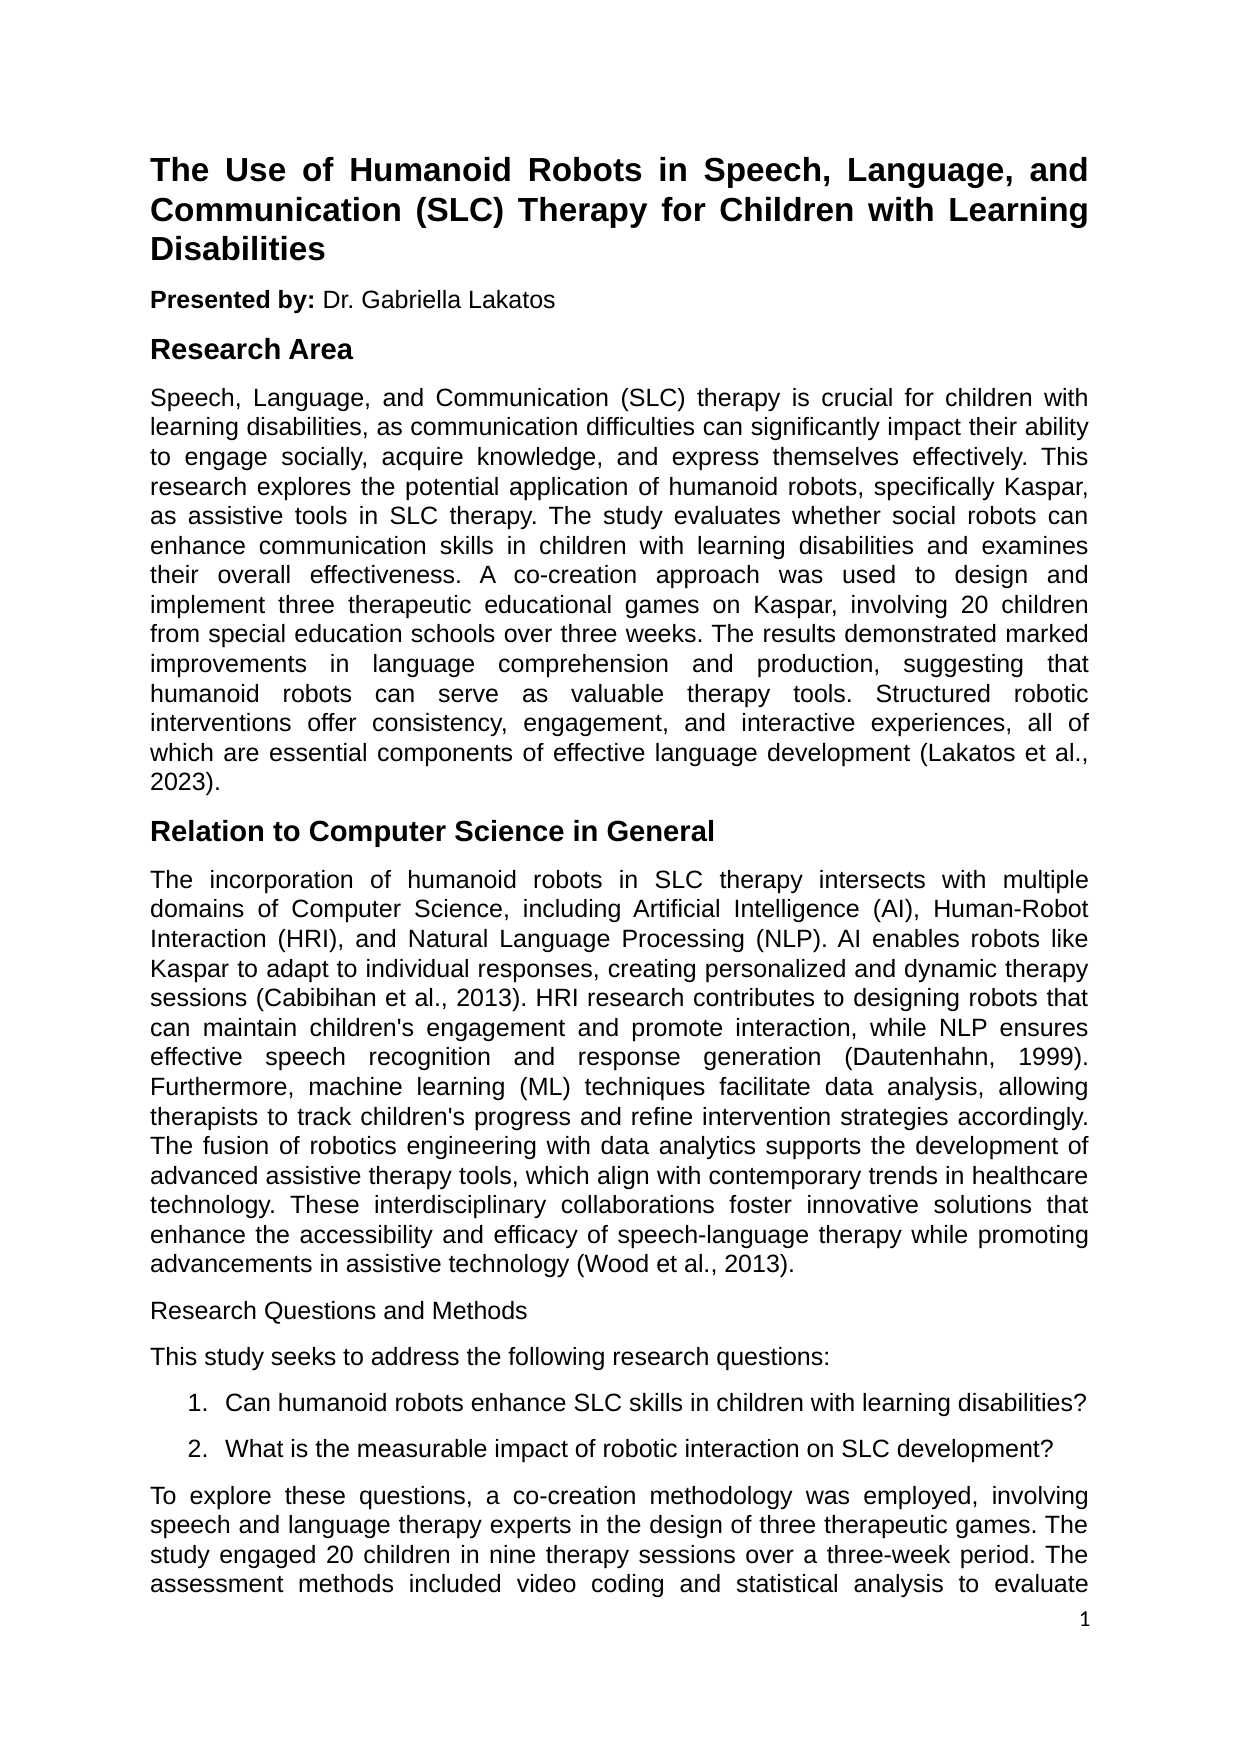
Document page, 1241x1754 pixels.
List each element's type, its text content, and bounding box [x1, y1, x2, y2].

text This study seeks to address the following research questions: [150, 1342, 1090, 1371]
list Can humanoid robots enhance SLC skills in children with learning disabilities? [187, 1388, 1090, 1417]
text Presented by: Dr. Gabriella Lakatos [150, 285, 1090, 314]
list What is the measurable impact of robotic interaction on SLC development? [187, 1434, 1090, 1463]
text To explore these questions, a co-creation methodology was employed, involving speech and language therapy experts in the design of three therapeutic games. The study engaged 20 children in nine therapy sessions over a three-week period. The assessment methods included video coding and statistical analysis to evaluate [150, 1481, 1090, 1598]
text The Use of Humanoid Robots in Speech, Language, and Communication (SLC) Therapy for Children with Learning Disabilities [150, 150, 1090, 268]
text Research Area [150, 332, 1090, 365]
text Speech, Language, and Communication (SLC) therapy is crucial for children with learning disabilities, as communication difficulties can significantly impact their ability to engage socially, acquire knowledge, and express themselves effectively. This research explores the potential application of humanoid robots, specifically Kaspar, as assistive tools in SLC therapy. The study evaluates whether social robots can enhance communication skills in children with learning disabilities and examines their overall effectiveness. A co-creation approach was used to design and implement three therapeutic educational games on Kaspar, involving 20 children from special education schools over three weeks. The results demonstrated marked improvements in language comprehension and production, suggesting that humanoid robots can serve as valuable therapy tools. Structured robotic interventions offer consistency, engagement, and interactive experiences, all of which are essential components of effective language development (Lakatos et al., 2023). [150, 383, 1090, 796]
text Research Questions and Methods [150, 1296, 1090, 1324]
text Relation to Computer Science in General [150, 814, 1090, 847]
text The incorporation of humanoid robots in SLC therapy intersects with multiple domains of Computer Science, including Artificial Intelligence (AI), Human-Robot Interaction (HRI), and Natural Language Processing (NLP). AI enables robots like Kaspar to adapt to individual responses, creating personalized and dynamic therapy sessions (Cabibihan et al., 2013). HRI research contributes to designing robots that can maintain children's engagement and promote interaction, while NLP ensures effective speech recognition and response generation (Dautenhahn, 1999). Furthermore, machine learning (ML) techniques facilitate data analysis, allowing therapists to track children's progress and refine intervention strategies accordingly. The fusion of robotics engineering with data analytics supports the development of advanced assistive therapy tools, which align with contemporary trends in healthcare technology. These interdisciplinary collaborations foster innovative solutions that enhance the accessibility and efficacy of speech-language therapy while promoting advancements in assistive technology (Wood et al., 2013). [150, 865, 1090, 1278]
